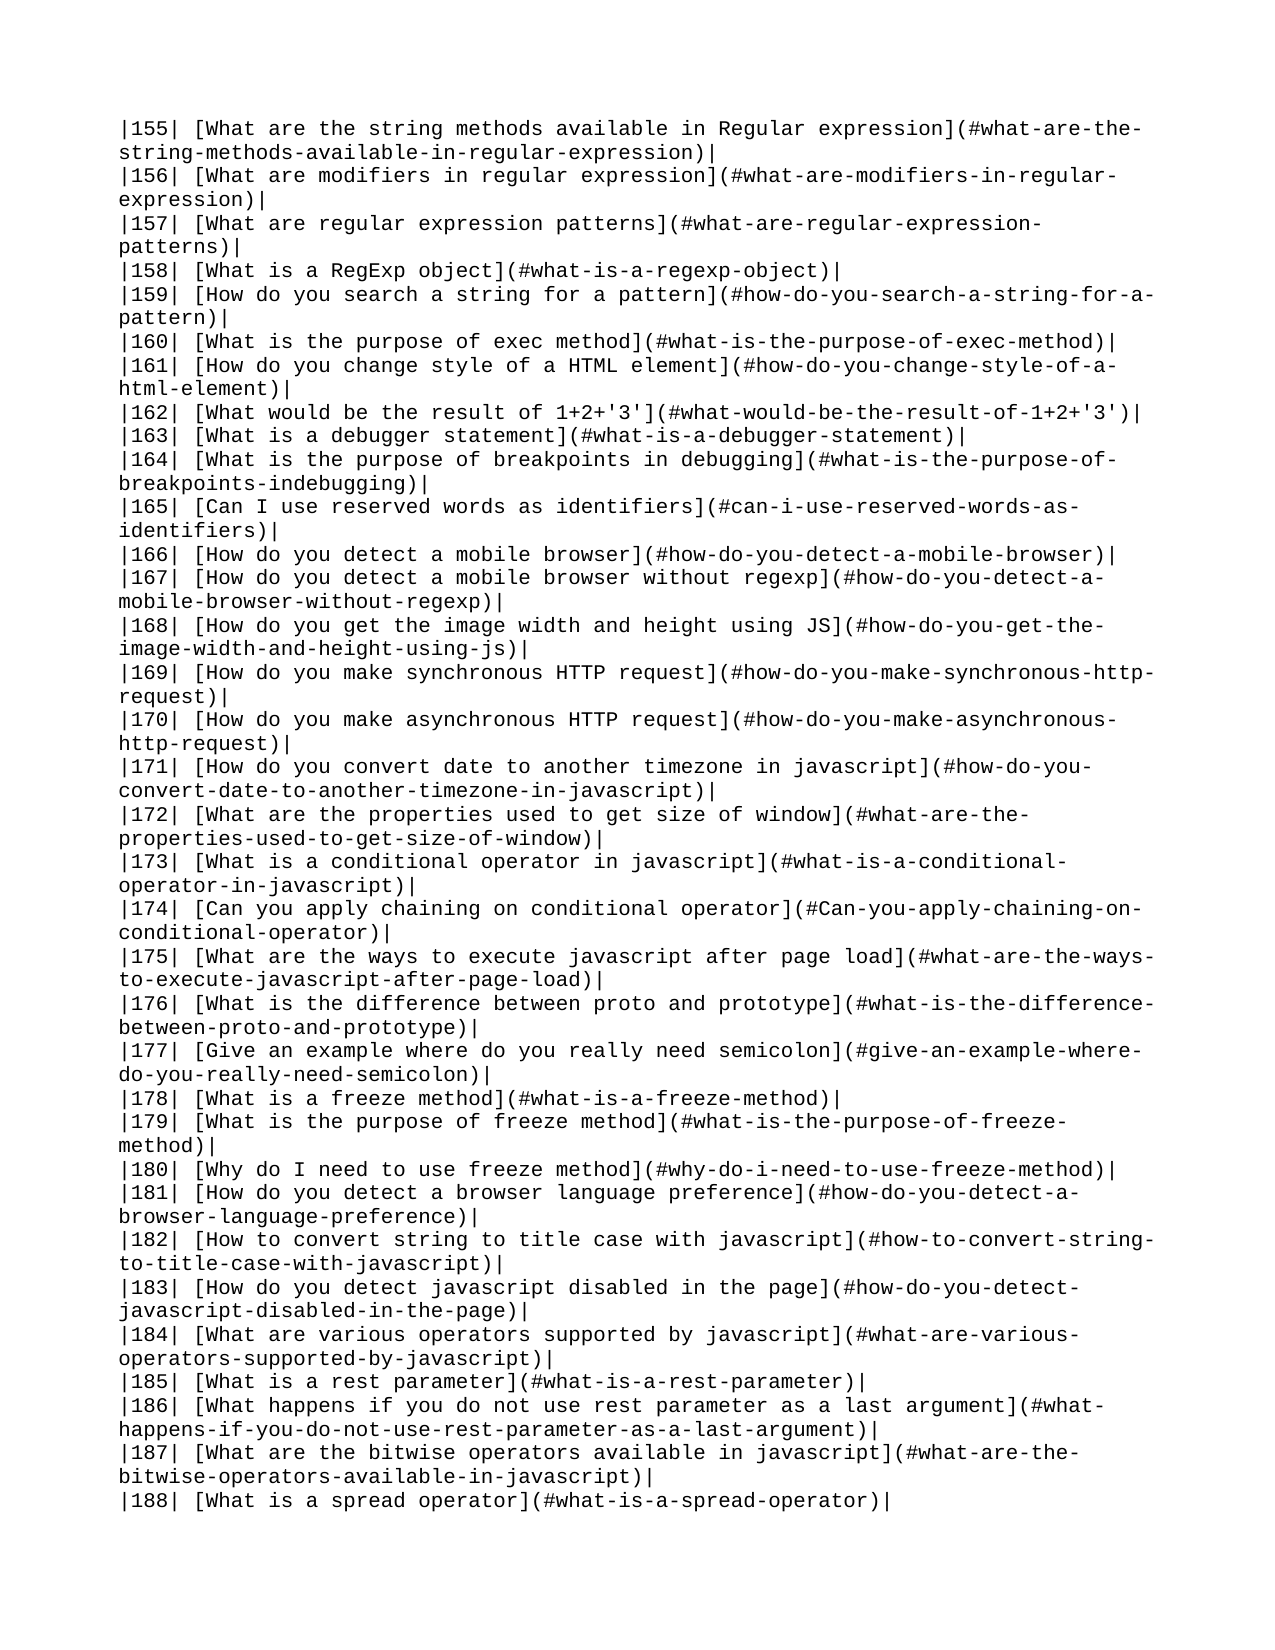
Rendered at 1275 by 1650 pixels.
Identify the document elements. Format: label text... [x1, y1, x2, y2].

text |169| [How do you make synchronous HTTP request](#how-do-you-make-synchronous-http-request)| [118, 662, 1157, 709]
text |186| [What happens if you do not use rest parameter as a last argument](#what-happens-if-you-do-not-use-rest-parameter-as-a-last-argument)| [118, 1395, 1157, 1442]
text |184| [What are various operators supported by javascript](#what-are-various-operators-supported-by-javascript)| [118, 1324, 1157, 1371]
text |188| [What is a spread operator](#what-is-a-spread-operator)| [118, 1489, 1157, 1513]
text |172| [What are the properties used to get size of window](#what-are-the-properties-used-to-get-size-of-window)| [118, 804, 1157, 851]
text |187| [What are the bitwise operators available in javascript](#what-are-the-bitwise-operators-available-in-javascript)| [118, 1442, 1157, 1489]
text |171| [How do you convert date to another timezone in javascript](#how-do-you-convert-date-to-another-timezone-in-javascript)| [118, 757, 1157, 804]
text |166| [How do you detect a mobile browser](#how-do-you-detect-a-mobile-browser)| [118, 544, 1157, 567]
text |164| [What is the purpose of breakpoints in debugging](#what-is-the-purpose-of-breakpoints-indebugging)| [118, 449, 1157, 496]
text |174| [Can you apply chaining on conditional operator](#Can-you-apply-chaining-on-conditional-operator)| [118, 898, 1157, 946]
text |182| [How to convert string to title case with javascript](#how-to-convert-string-to-title-case-with-javascript)| [118, 1229, 1157, 1277]
text |175| [What are the ways to execute javascript after page load](#what-are-the-ways-to-execute-javascript-after-page-load)| [118, 946, 1157, 993]
text |162| [What would be the result of 1+2+'3'](#what-would-be-the-result-of-1+2+'3')| [118, 402, 1157, 426]
text |168| [How do you get the image width and height using JS](#how-do-you-get-the-image-width-and-height-using-js)| [118, 615, 1157, 662]
text |159| [How do you search a string for a pattern](#how-do-you-search-a-string-for-a-pattern)| [118, 284, 1157, 331]
text |181| [How do you detect a browser language preference](#how-do-you-detect-a-browser-language-preference)| [118, 1182, 1157, 1229]
text |185| [What is a rest parameter](#what-is-a-rest-parameter)| [118, 1371, 1157, 1395]
text |160| [What is the purpose of exec method](#what-is-the-purpose-of-exec-method)| [118, 331, 1157, 354]
text |163| [What is a debugger statement](#what-is-a-debugger-statement)| [118, 426, 1157, 449]
text |173| [What is a conditional operator in javascript](#what-is-a-conditional-operator-in-javascript)| [118, 851, 1157, 898]
text |156| [What are modifiers in regular expression](#what-are-modifiers-in-regular-expression)| [118, 165, 1157, 213]
text |178| [What is a freeze method](#what-is-a-freeze-method)| [118, 1088, 1157, 1111]
text |183| [How do you detect javascript disabled in the page](#how-do-you-detect-javascript-disabled-in-the-page)| [118, 1277, 1157, 1324]
text |165| [Can I use reserved words as identifiers](#can-i-use-reserved-words-as-identifiers)| [118, 496, 1157, 544]
text |157| [What are regular expression patterns](#what-are-regular-expression-patterns)| [118, 213, 1157, 260]
text |179| [What is the purpose of freeze method](#what-is-the-purpose-of-freeze-method)| [118, 1111, 1157, 1158]
text |176| [What is the difference between proto and prototype](#what-is-the-difference-between-proto-and-prototype)| [118, 993, 1157, 1040]
text |167| [How do you detect a mobile browser without regexp](#how-do-you-detect-a-mobile-browser-without-regexp)| [118, 567, 1157, 615]
text |170| [How do you make asynchronous HTTP request](#how-do-you-make-asynchronous-http-request)| [118, 709, 1157, 757]
text |158| [What is a RegExp object](#what-is-a-regexp-object)| [118, 260, 1157, 284]
text |180| [Why do I need to use freeze method](#why-do-i-need-to-use-freeze-method)| [118, 1158, 1157, 1182]
text |161| [How do you change style of a HTML element](#how-do-you-change-style-of-a-html-element)| [118, 354, 1157, 402]
text |177| [Give an example where do you really need semicolon](#give-an-example-where-do-you-really-need-semicolon)| [118, 1040, 1157, 1088]
text |155| [What are the string methods available in Regular expression](#what-are-the-string-methods-available-in-regular-expression)| [118, 118, 1157, 165]
